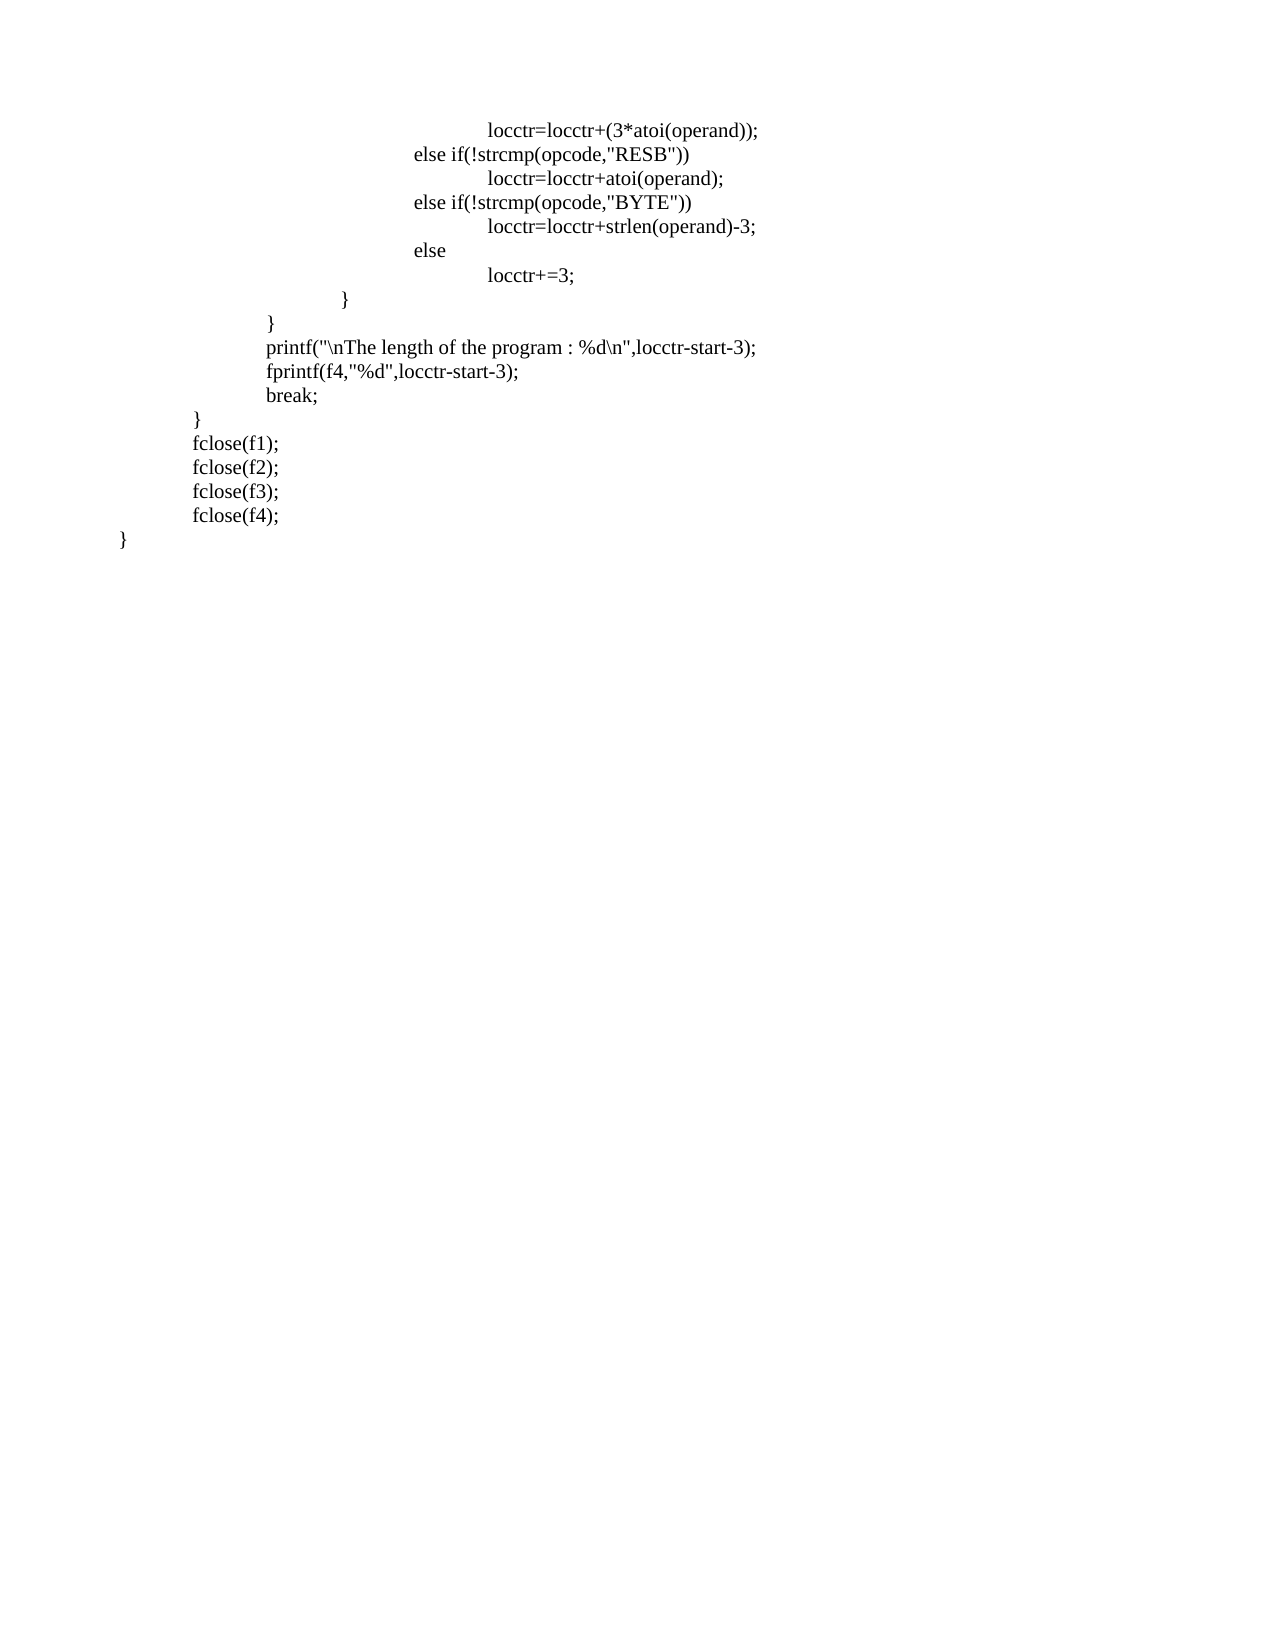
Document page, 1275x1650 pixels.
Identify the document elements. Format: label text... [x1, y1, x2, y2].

text locctr=locctr+strlen(operand)-3; [118, 214, 1157, 238]
text } [118, 311, 1157, 335]
text else [118, 238, 1157, 262]
text else if(!strcmp(opcode,"RESB")) [118, 142, 1157, 166]
text break; [118, 383, 1157, 407]
text locctr+=3; [118, 262, 1157, 287]
text else if(!strcmp(opcode,"BYTE")) [118, 190, 1157, 214]
text fclose(f2); [118, 455, 1157, 479]
text } [118, 287, 1157, 311]
text fprintf(f4,"%d",locctr-start-3); [118, 359, 1157, 383]
text fclose(f4); [118, 503, 1157, 527]
text printf("\nThe length of the program : %d\n",locctr-start-3); [118, 335, 1157, 359]
text locctr=locctr+(3*atoi(operand)); [118, 118, 1157, 142]
text fclose(f3); [118, 479, 1157, 503]
text fclose(f1); [118, 431, 1157, 455]
text } [118, 527, 1157, 551]
text } [118, 407, 1157, 431]
text locctr=locctr+atoi(operand); [118, 166, 1157, 190]
